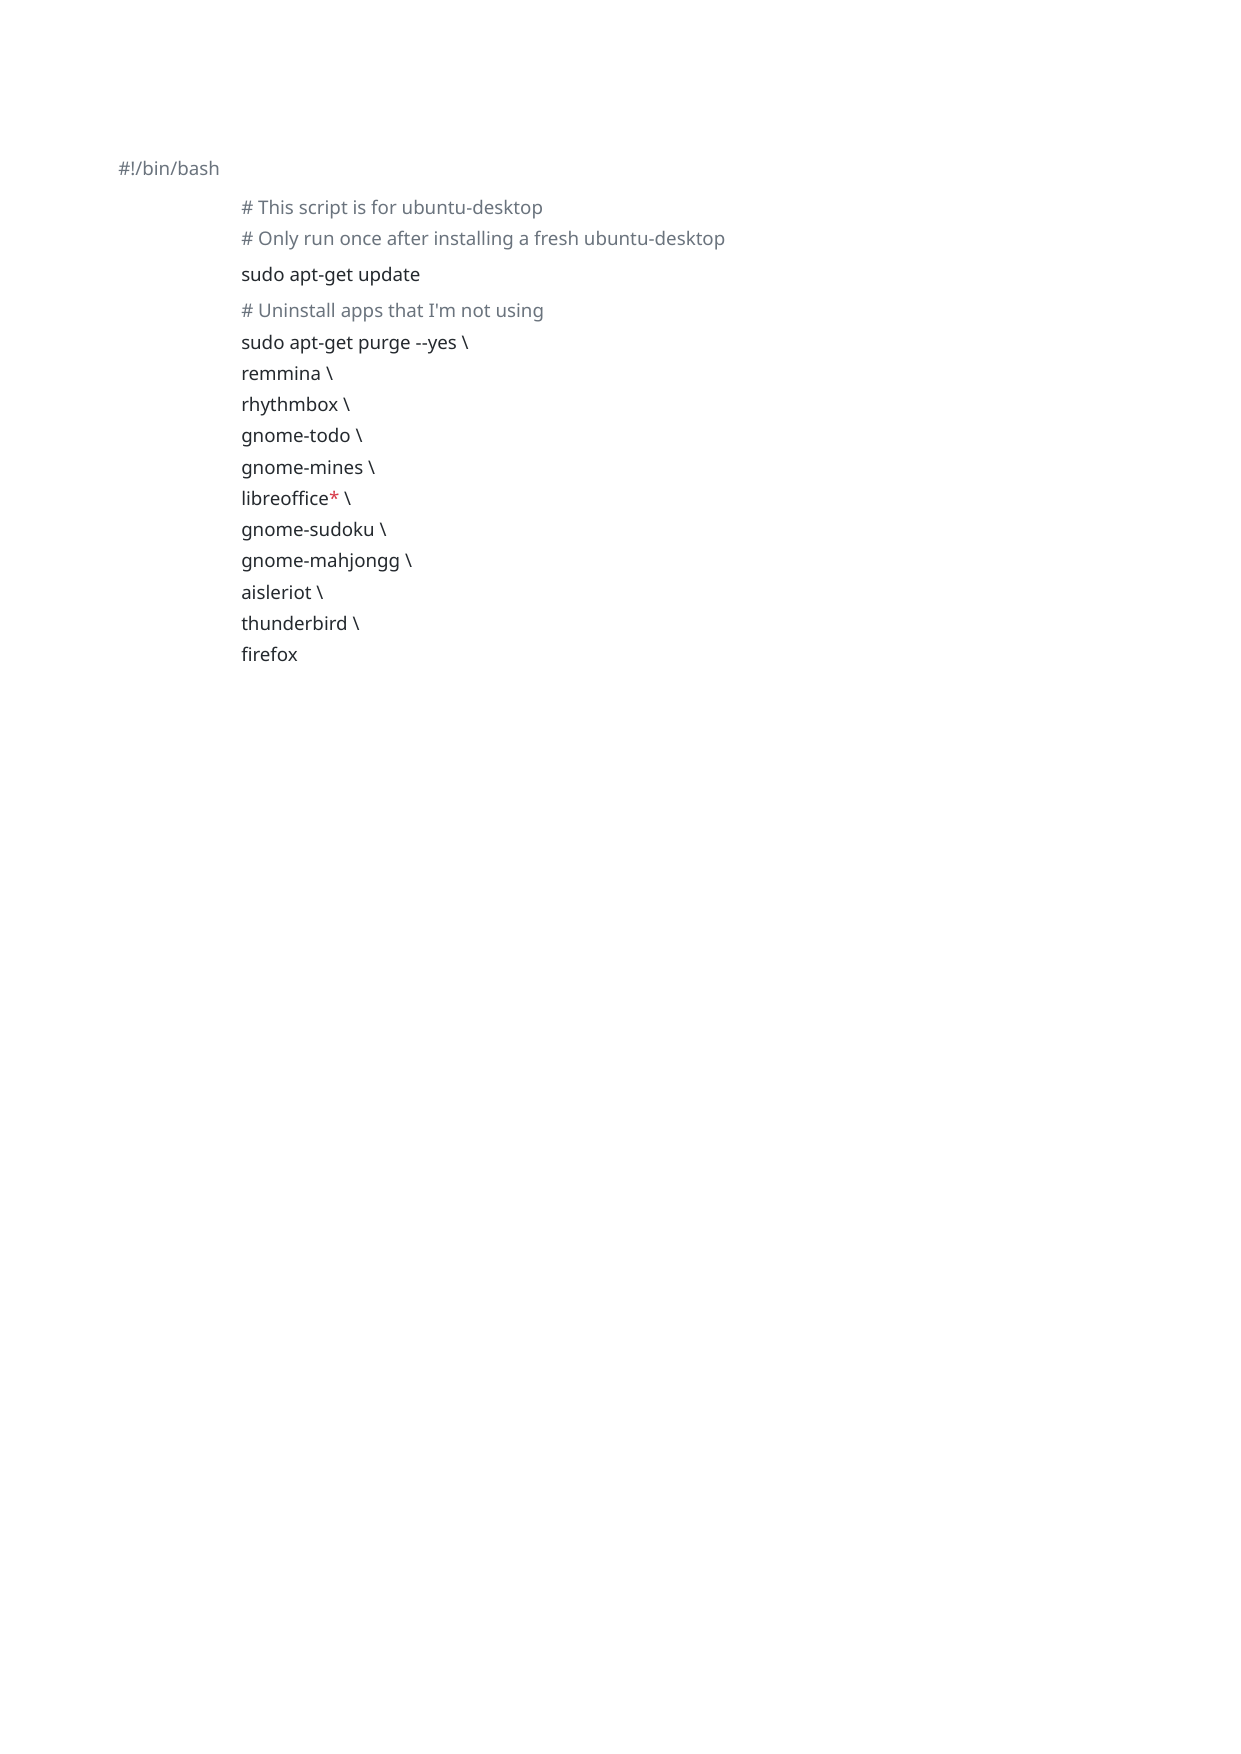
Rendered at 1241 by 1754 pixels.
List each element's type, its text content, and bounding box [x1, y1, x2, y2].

table_cell [118, 355, 241, 386]
table_cell [118, 184, 241, 189]
table_cell [118, 386, 241, 417]
table_cell gnome-todo \ [241, 417, 778, 448]
table_cell [118, 636, 241, 667]
table_cell # Uninstall apps that I'm not using [241, 292, 778, 323]
table_cell [118, 323, 241, 354]
table_cell aisleriot \ [241, 573, 778, 604]
table_cell firefox [241, 636, 778, 667]
table_cell [241, 287, 778, 292]
table_cell [118, 189, 241, 220]
table_cell [118, 417, 241, 448]
table_cell [118, 292, 241, 323]
table_cell sudo apt-get update [241, 256, 778, 287]
table_cell [118, 256, 241, 287]
table_cell [118, 605, 241, 636]
table_cell # Only run once after installing a fresh ubuntu-desktop [241, 220, 778, 251]
table_cell [118, 251, 241, 256]
table_header #!/bin/bash [118, 147, 241, 184]
table_cell gnome-sudoku \ [241, 511, 778, 542]
table_cell gnome-mahjongg \ [241, 542, 778, 573]
table_cell [118, 542, 241, 573]
table_header [241, 147, 778, 184]
table_cell [241, 184, 778, 189]
table_cell thunderbird \ [241, 605, 778, 636]
table_cell gnome-mines \ [241, 448, 778, 479]
table_cell [118, 573, 241, 604]
table_cell [118, 220, 241, 251]
table_cell # This script is for ubuntu-desktop [241, 189, 778, 220]
table_cell libreoffice* \ [241, 480, 778, 511]
table_cell [118, 480, 241, 511]
table_cell [118, 511, 241, 542]
table_cell [118, 448, 241, 479]
table_cell [118, 287, 241, 292]
table_cell remmina \ [241, 355, 778, 386]
table_cell sudo apt-get purge --yes \ [241, 323, 778, 354]
table_cell rhythmbox \ [241, 386, 778, 417]
table_cell [241, 251, 778, 256]
